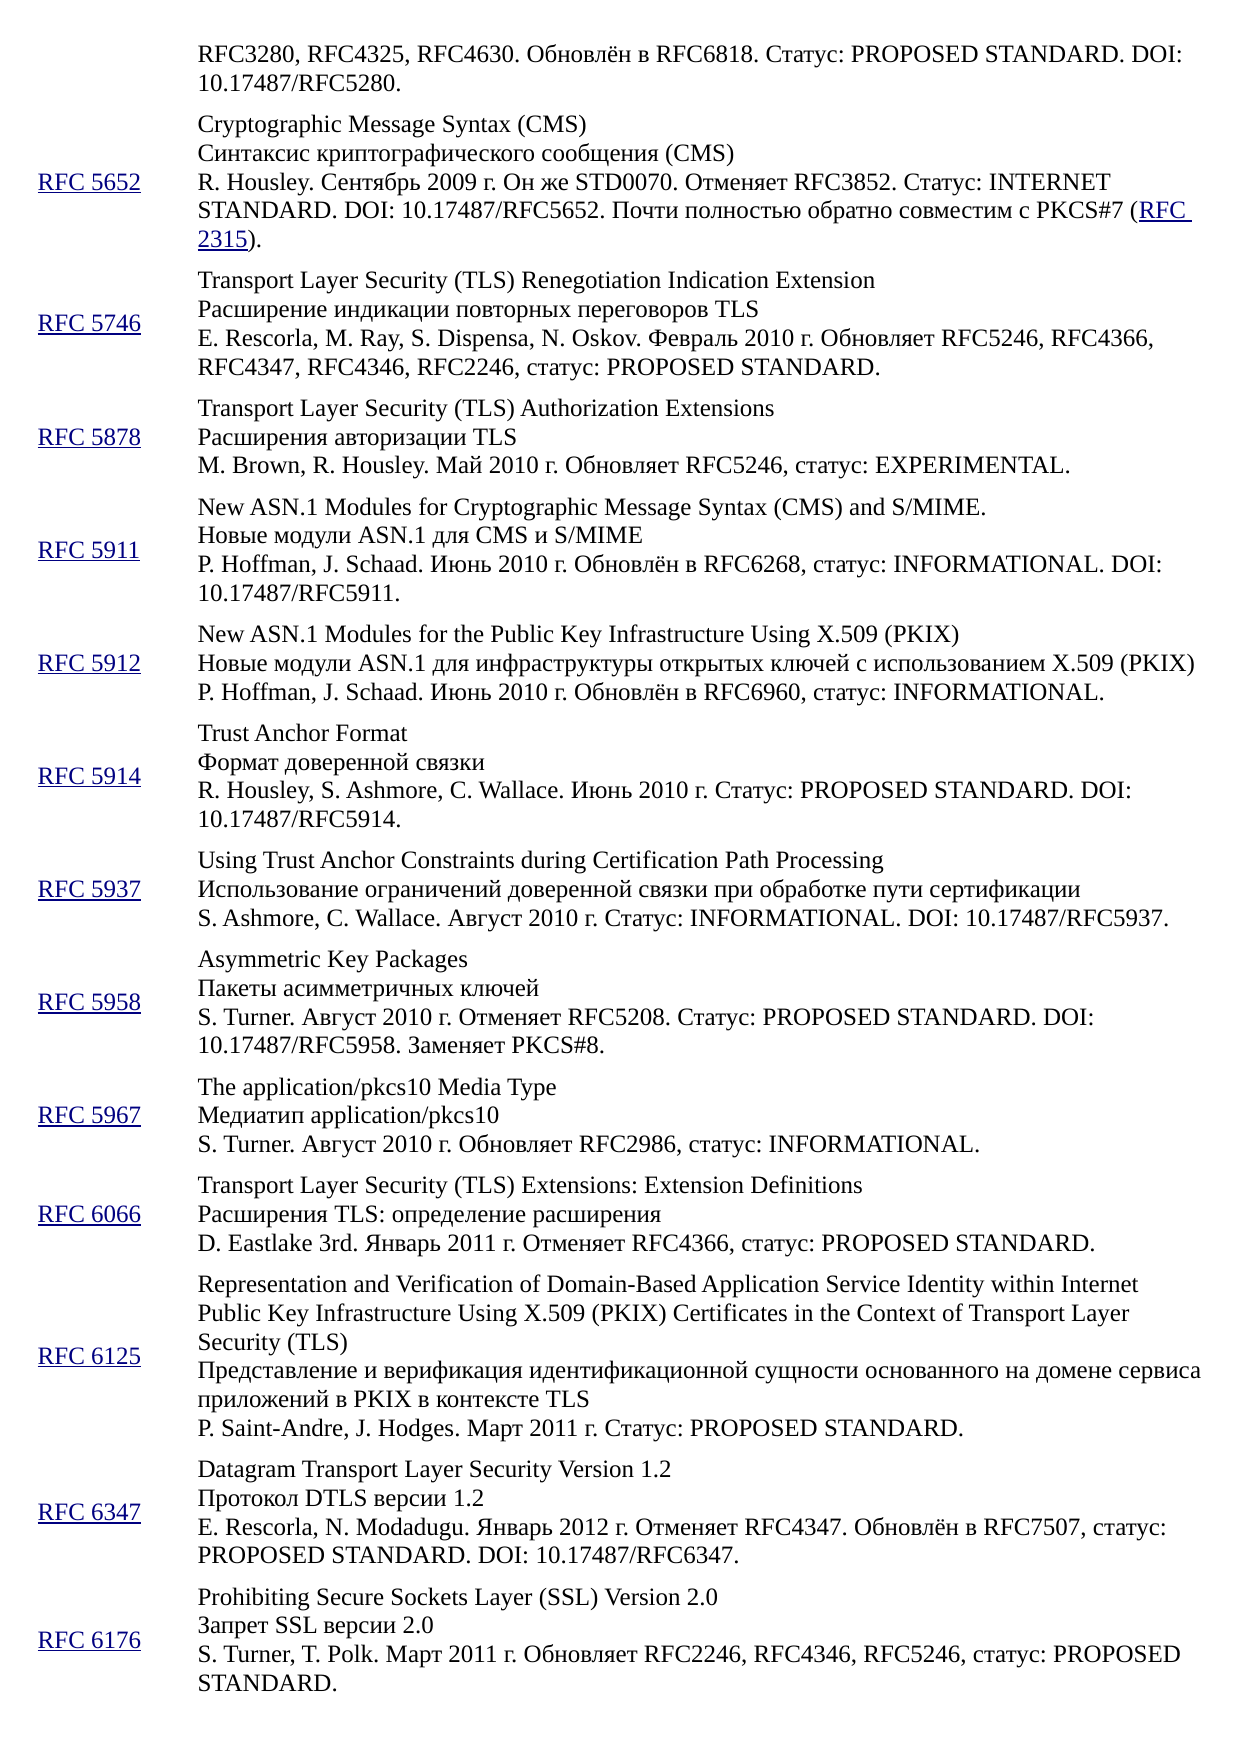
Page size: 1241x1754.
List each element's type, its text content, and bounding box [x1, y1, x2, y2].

table_cell Trust Anchor Format Формат доверенной связки R. Housley, S. Ashmore, C. Wallace. Июнь 2010 г. Статус: PROPOSED STANDARD. DOI: 10.17487/RFC5914. [191, 712, 1212, 839]
table_cell Transport Layer Security (TLS) Authorization Extensions Расширения авторизации TLS M. Brown, R. Housley. Май 2010 г. Обновляет RFC5246, статус: EXPERIMENTAL. [191, 387, 1212, 485]
table_cell RFC 6066 [31, 1164, 191, 1263]
table_cell RFC 5912 [31, 613, 191, 712]
table_cell Prohibiting Secure Sockets Layer (SSL) Version 2.0 Запрет SSL версии 2.0 S. Turner, T. Polk. Март 2011 г. Обновляет RFC2246, RFC4346, RFC5246, статус: PROPOSED STANDARD. [191, 1575, 1212, 1703]
table_cell Representation and Verification of Domain-Based Application Service Identity within Internet Public Key Infrastructure Using X.509 (PKIX) Certificates in the Context of Transport Layer Security (TLS) Представление и верификация идентификационной сущности основанного на домене сервиса приложений в PKIX в контексте TLS P. Saint-Andre, J. Hodges. Март 2011 г. Статус: PROPOSED STANDARD. [191, 1263, 1212, 1448]
table_cell RFC 5937 [31, 839, 191, 938]
table_cell Transport Layer Security (TLS) Renegotiation Indication Extension Расширение индикации повторных переговоров TLS E. Rescorla, M. Ray, S. Dispensa, N. Oskov. Февраль 2010 г. Обновляет RFC5246, RFC4366, RFC4347, RFC4346, RFC2246, статус: PROPOSED STANDARD. [191, 259, 1212, 387]
table_cell Cryptographic Message Syntax (CMS) Синтаксис криптографического сообщения (CMS) R. Housley. Сентябрь 2009 г. Он же STD0070. Отменяет RFC3852. Статус: INTERNET STANDARD. DOI: 10.17487/RFC5652. Почти полностью обратно совместим с PKCS#7 (RFC 2315). [191, 103, 1212, 259]
table_cell New ASN.1 Modules for Cryptographic Message Syntax (CMS) and S/MIME. Новые модули ASN.1 для CMS и S/MIME P. Hoffman, J. Schaad. Июнь 2010 г. Обновлён в RFC6268, статус: INFORMATIONAL. DOI: 10.17487/RFC5911. [191, 485, 1212, 613]
table_cell [31, 33, 191, 103]
table_cell Transport Layer Security (TLS) Extensions: Extension Definitions Расширения TLS: определение расширения D. Eastlake 3rd. Январь 2011 г. Отменяет RFC4366, статус: PROPOSED STANDARD. [191, 1164, 1212, 1263]
table_cell RFC 5914 [31, 712, 191, 839]
table_cell RFC 5967 [31, 1065, 191, 1164]
table_cell The application/pkcs10 Media Type Медиатип application/pkcs10 S. Turner. Август 2010 г. Обновляет RFC2986, статус: INFORMATIONAL. [191, 1065, 1212, 1164]
table_cell RFC3280, RFC4325, RFC4630. Обновлён в RFC6818. Статус: PROPOSED STANDARD. DOI: 10.17487/RFC5280. [191, 33, 1212, 103]
table_cell RFC 6125 [31, 1263, 191, 1448]
table_cell RFC 5958 [31, 938, 191, 1065]
table_cell RFC 5911 [31, 485, 191, 613]
table_cell Asymmetric Key Packages Пакеты асимметричных ключей S. Turner. Август 2010 г. Отменяет RFC5208. Статус: PROPOSED STANDARD. DOI: 10.17487/RFC5958. Заменяет PKCS#8. [191, 938, 1212, 1065]
table_cell RFC 6347 [31, 1448, 191, 1575]
table_cell RFC 5746 [31, 259, 191, 387]
table_cell RFC 6176 [31, 1575, 191, 1703]
table_cell Datagram Transport Layer Security Version 1.2 Протокол DTLS версии 1.2 E. Rescorla, N. Modadugu. Январь 2012 г. Отменяет RFC4347. Обновлён в RFC7507, статус: PROPOSED STANDARD. DOI: 10.17487/RFC6347. [191, 1448, 1212, 1575]
table_cell RFC 5652 [31, 103, 191, 259]
table_cell Using Trust Anchor Constraints during Certification Path Processing Использование ограничений доверенной связки при обработке пути сертификации S. Ashmore, C. Wallace. Август 2010 г. Статус: INFORMATIONAL. DOI: 10.17487/RFC5937. [191, 839, 1212, 938]
table_cell RFC 5878 [31, 387, 191, 485]
table_cell New ASN.1 Modules for the Public Key Infrastructure Using X.509 (PKIX) Новые модули ASN.1 для инфраструктуры открытых ключей с использованием X.509 (PKIX) P. Hoffman, J. Schaad. Июнь 2010 г. Обновлён в RFC6960, статус: INFORMATIONAL. [191, 613, 1212, 712]
